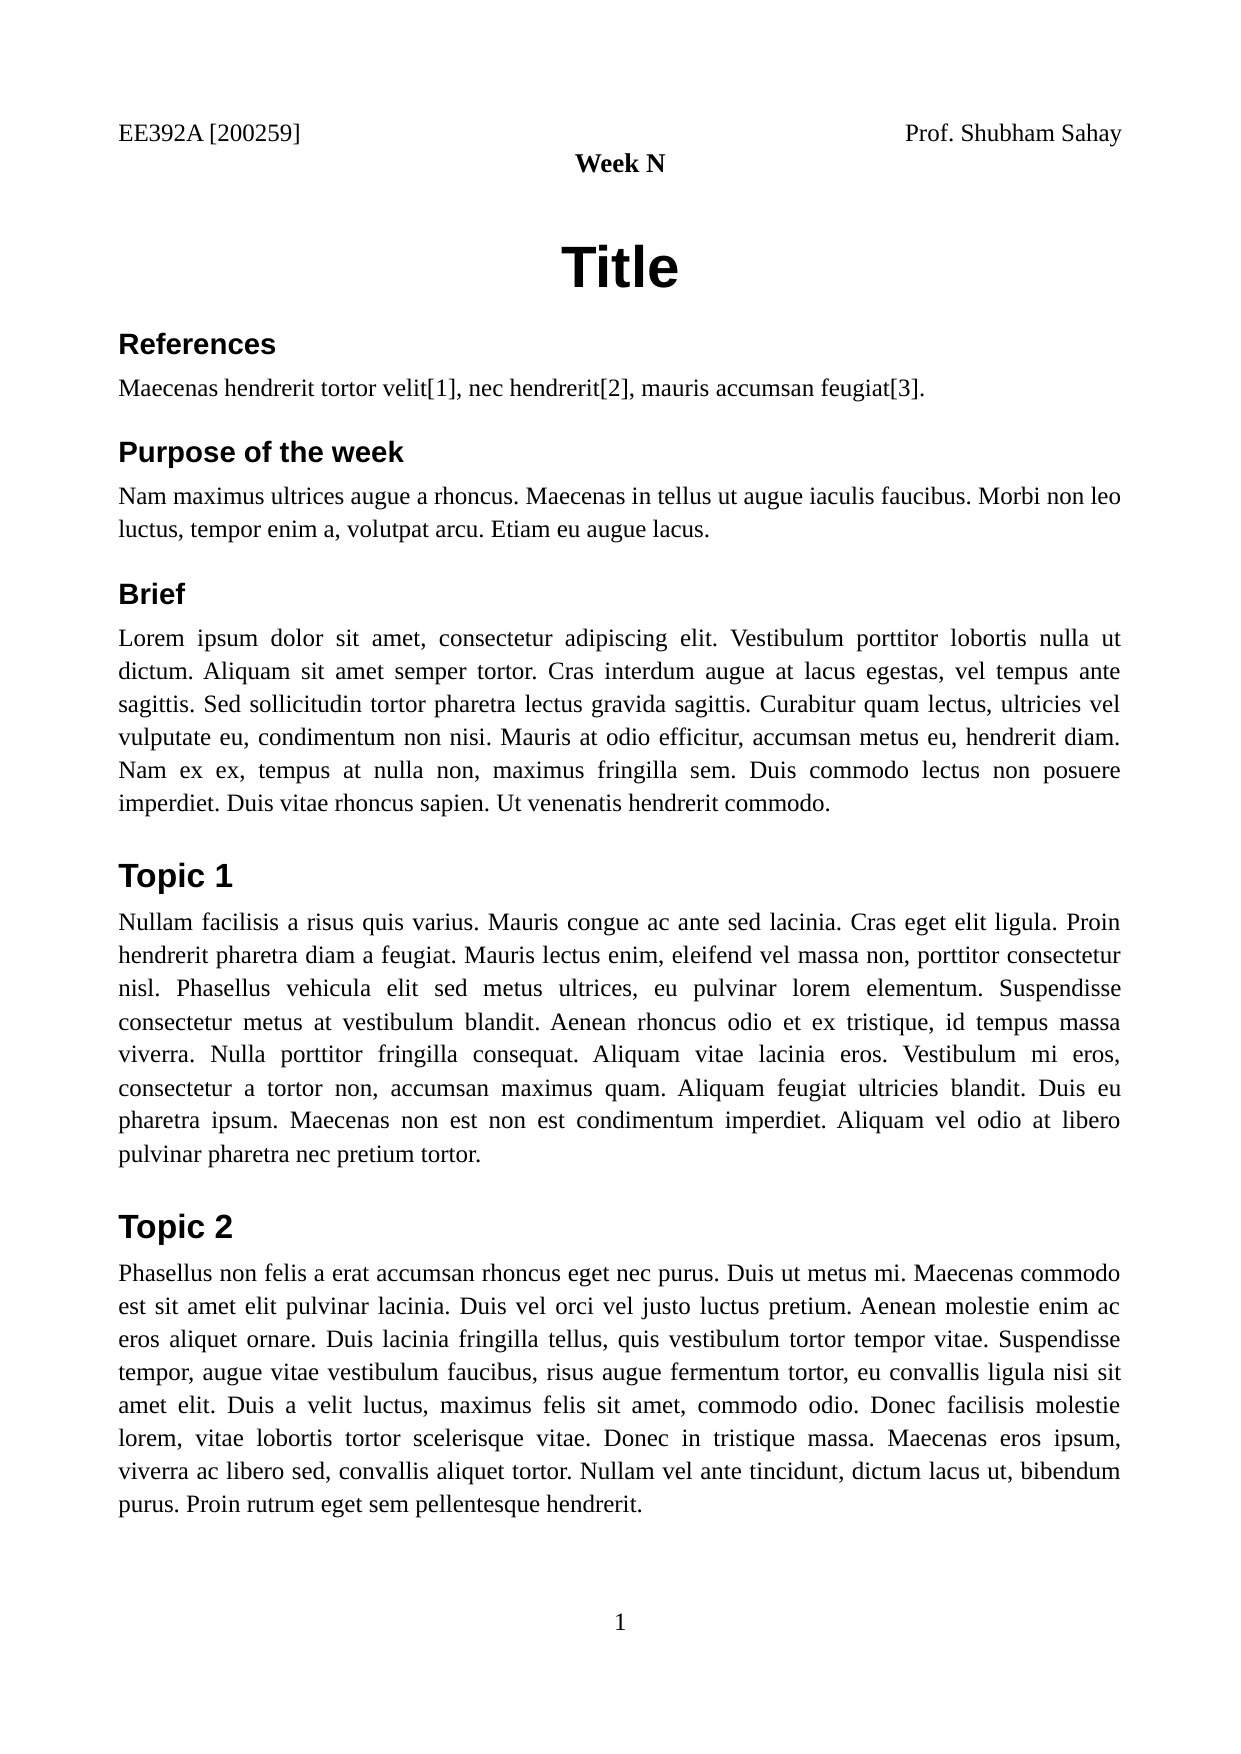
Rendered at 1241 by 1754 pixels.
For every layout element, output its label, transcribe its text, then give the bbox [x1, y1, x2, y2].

subtitle References [118, 327, 1122, 360]
subtitle Purpose of the week [118, 435, 1122, 469]
text Lorem ipsum dolor sit amet, consectetur adipiscing elit. Vestibulum porttitor lobortis nulla ut dictum. Aliquam sit amet semper tortor. Cras interdum augue at lacus egestas, vel tempus ante sagittis. Sed sollicitudin tortor pharetra lectus gravida sagittis. Curabitur quam lectus, ultricies vel vulputate eu, condimentum non nisi. Mauris at odio efficitur, accumsan metus eu, hendrerit diam. Nam ex ex, tempus at nulla non, maximus fringilla sem. Duis commodo lectus non posuere imperdiet. Duis vitae rhoncus sapien. Ut venenatis hendrerit commodo. [118, 623, 1122, 817]
text Nam maximus ultrices augue a rhoncus. Maecenas in tellus ut augue iaculis faucibus. Morbi non leo luctus, tempor enim a, volutpat arcu. Etiam eu augue lacus. [118, 481, 1122, 543]
text Phasellus non felis a erat accumsan rhoncus eget nec purus. Duis ut metus mi. Maecenas commodo est sit amet elit pulvinar lacinia. Duis vel orci vel justo luctus pretium. Aenean molestie enim ac eros aliquet ornare. Duis lacinia fringilla tellus, quis vestibulum tortor tempor vitae. Suspendisse tempor, augue vitae vestibulum faucibus, risus augue fermentum tortor, eu convallis ligula nisi sit amet elit. Duis a velit luctus, maximus felis sit amet, commodo odio. Donec facilisis molestie lorem, vitae lobortis tortor scelerisque vitae. Donec in tristique massa. Maecenas eros ipsum, viverra ac libero sed, convallis aliquet tortor. Nullam vel ante tincidunt, dictum lacus ut, bibendum purus. Proin rutrum eget sem pellentesque hendrerit. [118, 1258, 1122, 1518]
text Nullam facilisis a risus quis varius. Mauris congue ac ante sed lacinia. Cras eget elit ligula. Proin hendrerit pharetra diam a feugiat. Mauris lectus enim, eleifend vel massa non, porttitor consectetur nisl. Phasellus vehicula elit sed metus ultrices, eu pulvinar lorem elementum. Suspendisse consectetur metus at vestibulum blandit. Aenean rhoncus odio et ex tristique, id tempus massa viverra. Nulla porttitor fringilla consequat. Aliquam vitae lacinia eros. Vestibulum mi eros, consectetur a tortor non, accumsan maximus quam. Aliquam feugiat ultricies blandit. Duis eu pharetra ipsum. Maecenas non est non est condimentum imperdiet. Aliquam vel odio at libero pulvinar pharetra nec pretium tortor. [118, 907, 1122, 1167]
subtitle Topic 2 [118, 1207, 1122, 1246]
title Title [118, 232, 1122, 299]
subtitle Topic 1 [118, 856, 1122, 895]
text Maecenas hendrerit tortor velit[1], nec hendrerit[2], mauris accumsan feugiat[3]. [118, 373, 1122, 402]
subtitle Brief [118, 577, 1122, 610]
